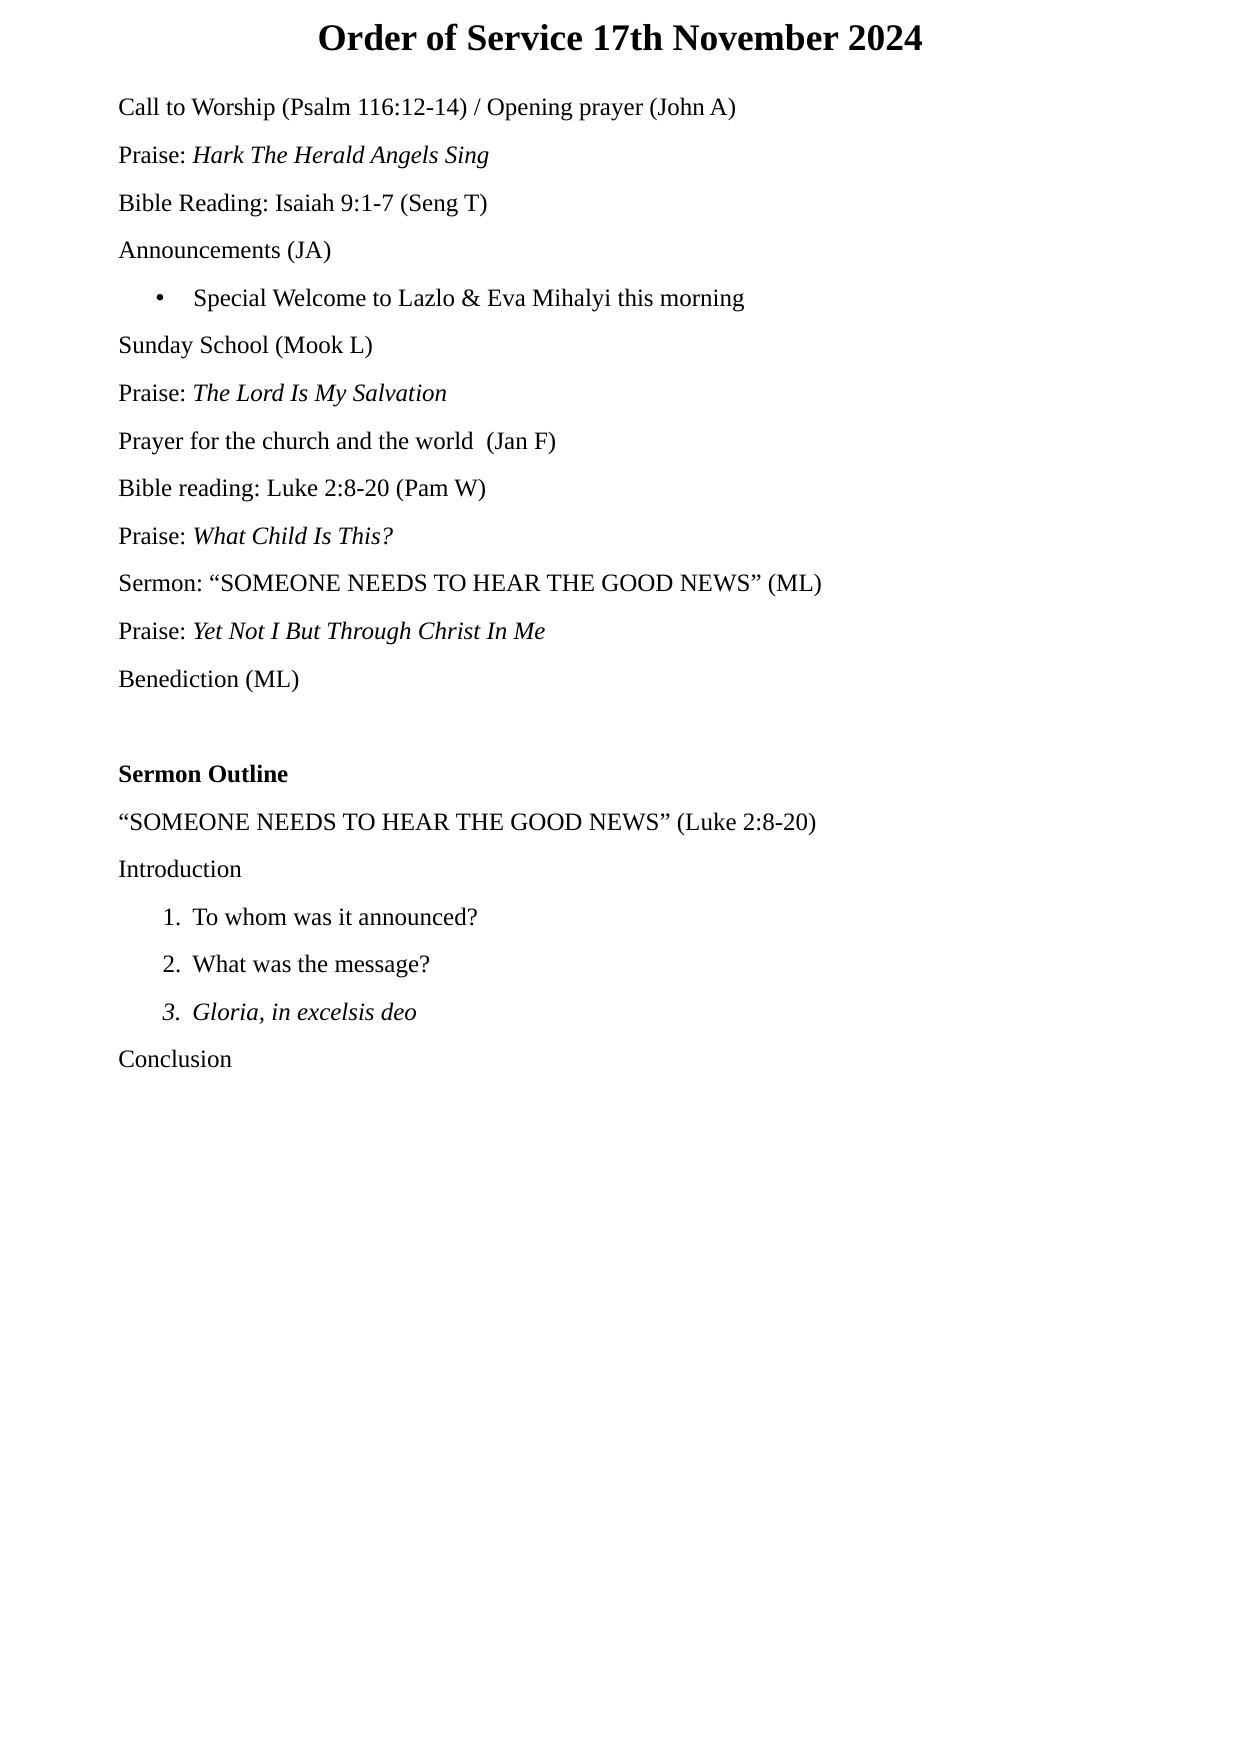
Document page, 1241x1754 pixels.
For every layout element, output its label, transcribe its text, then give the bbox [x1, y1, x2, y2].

text Bible reading: Luke 2:8-20 (Pam W) [118, 473, 1122, 502]
text Introduction [118, 854, 1122, 883]
text Praise: What Child Is This? [118, 521, 1122, 550]
text “SOMEONE NEEDS TO HEAR THE GOOD NEWS” (Luke 2:8-20) [118, 807, 1122, 835]
text Praise: Yet Not I But Through Christ In Me [118, 616, 1122, 645]
list To whom was it announced? [162, 902, 1122, 931]
list Special Welcome to Lazlo & Eva Mihalyi this morning [156, 283, 1122, 312]
text Prayer for the church and the world (Jan F) [118, 426, 1122, 454]
text Sermon Outline [118, 759, 1122, 788]
text Benediction (ML) [118, 664, 1122, 692]
text Sunday School (Mook L) [118, 331, 1122, 359]
text Call to Worship (Psalm 116:12-14) / Opening prayer (John A) [118, 92, 1122, 121]
list What was the message? [162, 949, 1122, 978]
text Conclusion [118, 1044, 1122, 1073]
list Gloria, in excelsis deo [162, 997, 1122, 1026]
text Praise: The Lord Is My Salvation [118, 378, 1122, 407]
text Announcements (JA) [118, 235, 1122, 264]
text Bible Reading: Isaiah 9:1-7 (Seng T) [118, 188, 1122, 216]
text Sermon: “SOMEONE NEEDS TO HEAR THE GOOD NEWS” (ML) [118, 568, 1122, 597]
text Praise: Hark The Herald Angels Sing [118, 140, 1122, 169]
